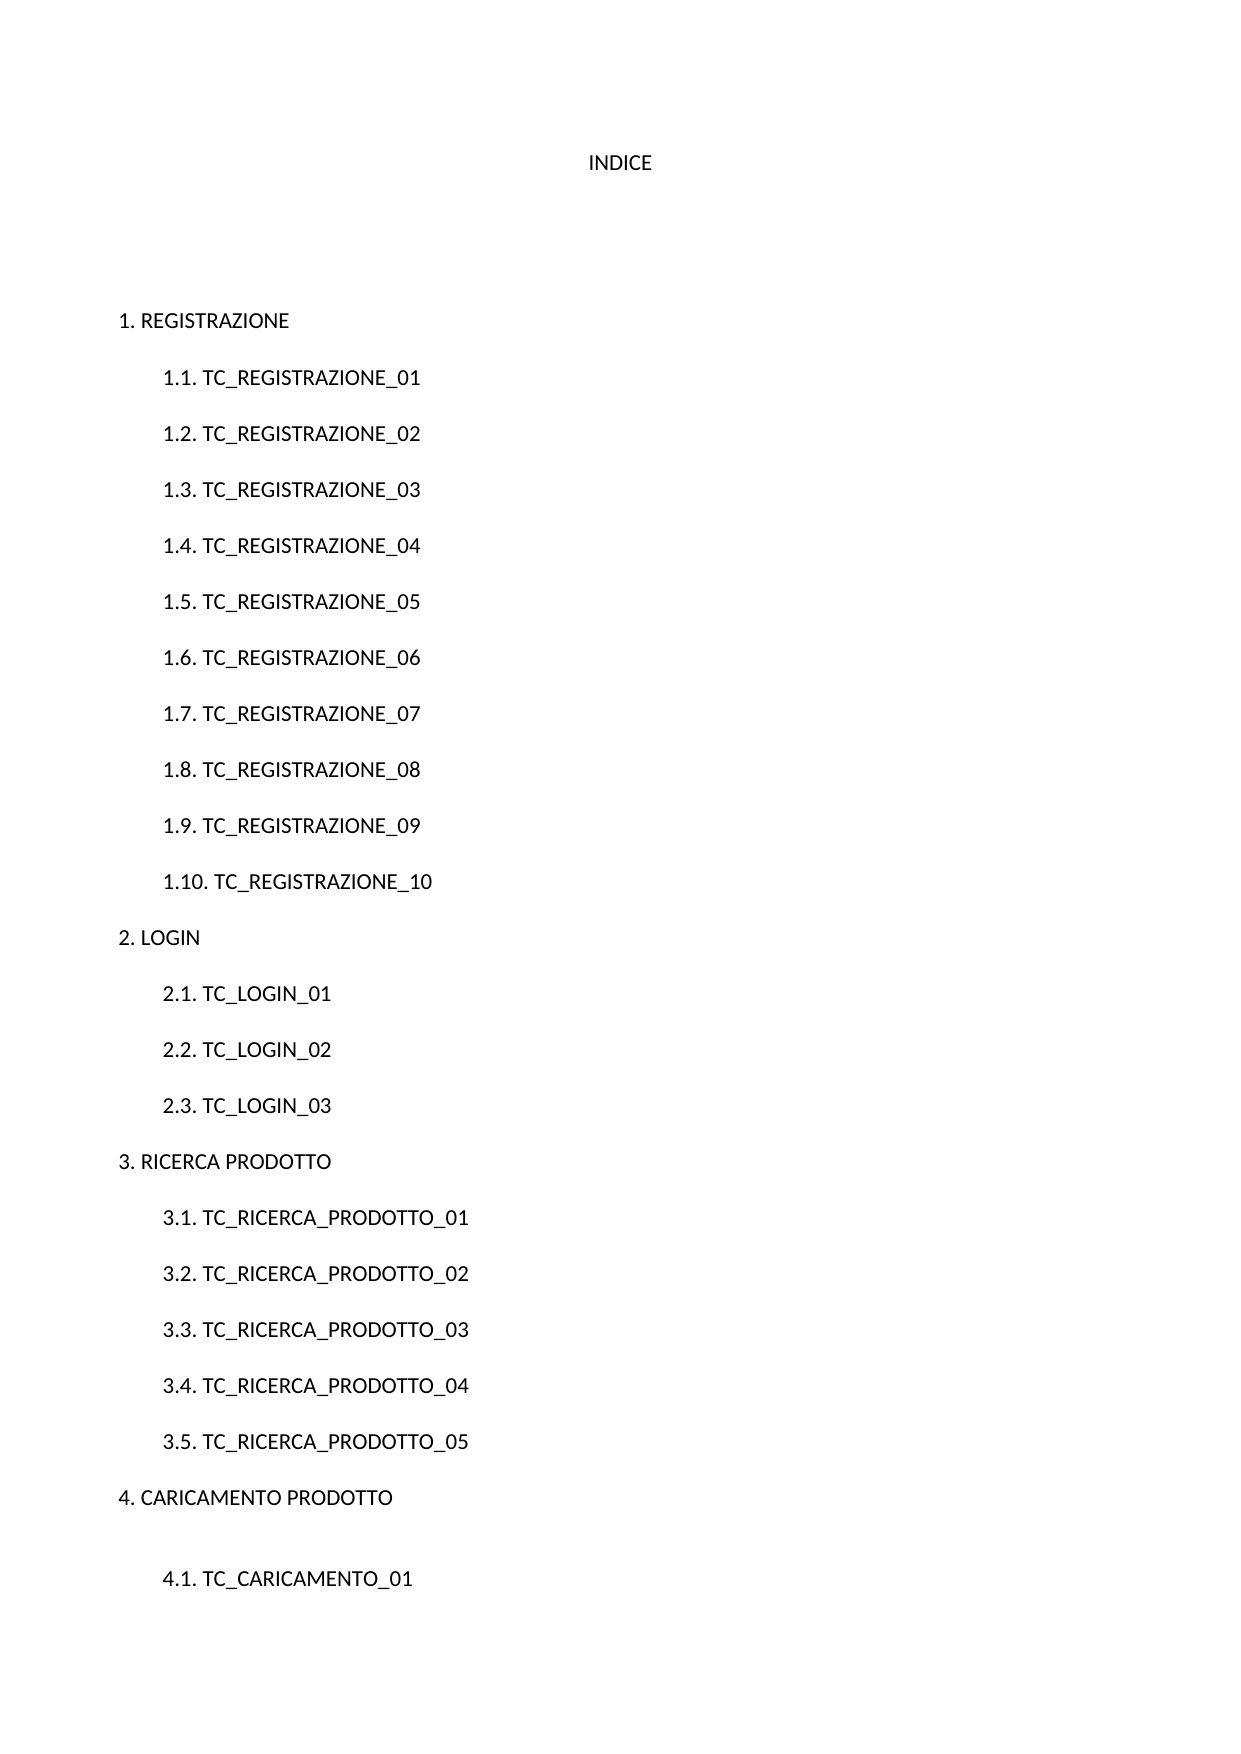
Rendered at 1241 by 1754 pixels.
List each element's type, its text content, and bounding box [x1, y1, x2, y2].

text 2.1. TC_LOGIN_01 [162, 979, 1122, 1007]
text 1.10. TC_REGISTRAZIONE_10 [162, 867, 1122, 895]
text INDICE [118, 148, 1122, 176]
text 3.5. TC_RICERCA_PRODOTTO_05 [162, 1427, 1122, 1456]
text 1.6. TC_REGISTRAZIONE_06 [162, 643, 1122, 671]
text 3. RICERCA PRODOTTO [118, 1147, 1122, 1175]
text 3.4. TC_RICERCA_PRODOTTO_04 [162, 1371, 1122, 1399]
text 1. REGISTRAZIONE [118, 307, 1122, 335]
text 3.1. TC_RICERCA_PRODOTTO_01 [162, 1203, 1122, 1231]
text 4. CARICAMENTO PRODOTTO [118, 1483, 1122, 1512]
text 1.3. TC_REGISTRAZIONE_03 [162, 475, 1122, 503]
text 1.1. TC_REGISTRAZIONE_01 [162, 363, 1122, 391]
text 1.9. TC_REGISTRAZIONE_09 [162, 811, 1122, 839]
text 1.7. TC_REGISTRAZIONE_07 [162, 699, 1122, 727]
text 2. LOGIN [118, 923, 1122, 951]
text 3.3. TC_RICERCA_PRODOTTO_03 [162, 1315, 1122, 1343]
text 2.2. TC_LOGIN_02 [162, 1035, 1122, 1063]
text 4.1. TC_CARICAMENTO_01 [162, 1564, 1122, 1593]
text 1.2. TC_REGISTRAZIONE_02 [162, 419, 1122, 447]
text 1.5. TC_REGISTRAZIONE_05 [162, 587, 1122, 615]
text 3.2. TC_RICERCA_PRODOTTO_02 [162, 1259, 1122, 1287]
text 1.8. TC_REGISTRAZIONE_08 [162, 755, 1122, 783]
text 1.4. TC_REGISTRAZIONE_04 [162, 531, 1122, 559]
text 2.3. TC_LOGIN_03 [162, 1091, 1122, 1119]
